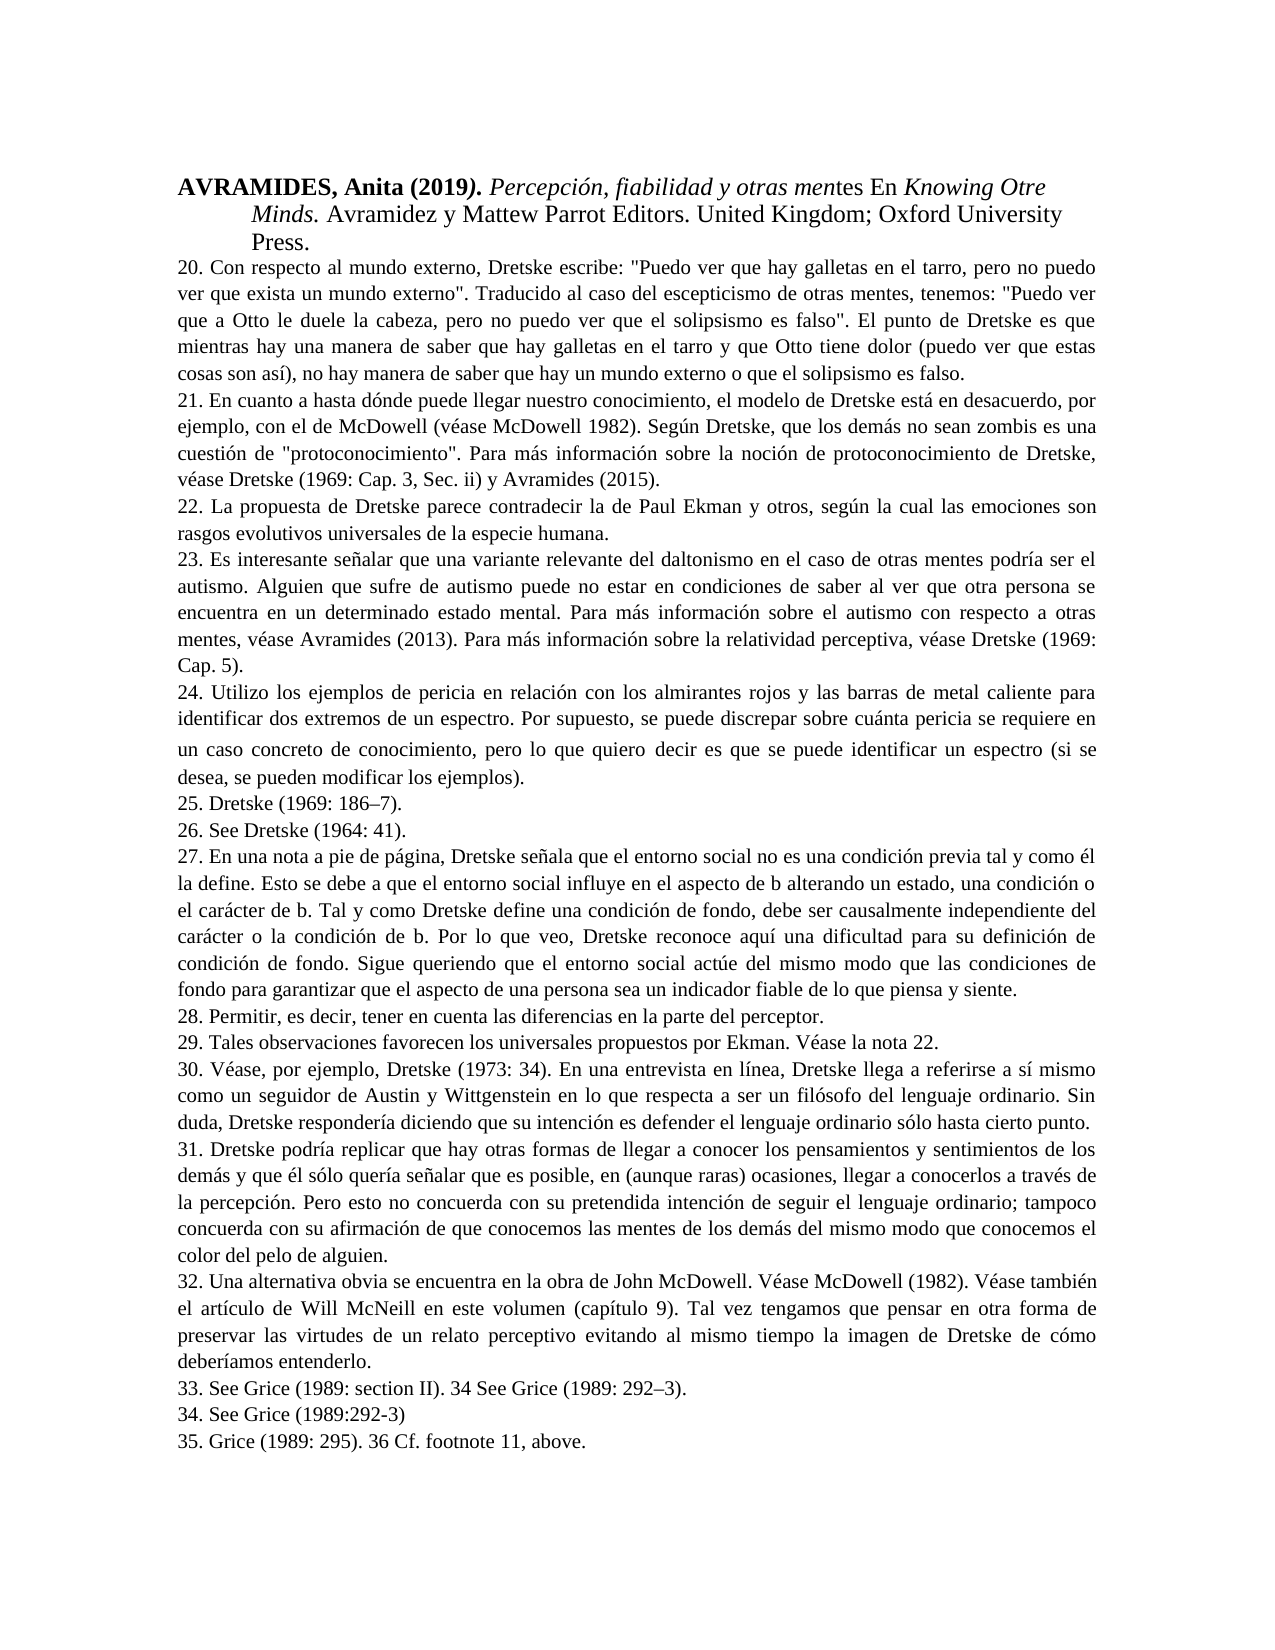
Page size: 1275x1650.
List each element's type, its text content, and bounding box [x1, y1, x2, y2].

text 31. Dretske podría replicar que hay otras formas de llegar a conocer los pensamientos y sentimientos de los demás y que él sólo quería señalar que es posible, en (aunque raras) ocasiones, llegar a conocerlos a través de la percepción. Pero esto no concuerda con su pretendida intención de seguir el lenguaje ordinario; tampoco concuerda con su afirmación de que conocemos las mentes de los demás del mismo modo que conocemos el color del pelo de alguien. [177, 1137, 1098, 1267]
text 29. Tales observaciones favorecen los universales propuestos por Ekman. Véase la nota 22. [177, 1031, 1098, 1054]
text 23. Es interesante señalar que una variante relevante del daltonismo en el caso de otras mentes podría ser el autismo. Alguien que sufre de autismo puede no estar en condiciones de saber al ver que otra persona se encuentra en un determinado estado mental. Para más información sobre el autismo con respecto a otras mentes, véase Avramides (2013). Para más información sobre la relatividad perceptiva, véase Dretske (1969: Cap. 5). [177, 548, 1098, 677]
text 26. See Dretske (1964: 41). [177, 819, 1098, 842]
text 28. Permitir, es decir, tener en cuenta las diferencias en la parte del perceptor. [177, 1005, 1098, 1028]
text 34. See Grice (1989:292-3) [177, 1403, 1098, 1426]
text 21. En cuanto a hasta dónde puede llegar nuestro conocimiento, el modelo de Dretske está en desacuerdo, por ejemplo, con el de McDowell (véase McDowell 1982). Según Dretske, que los demás no sean zombis es una cuestión de "protoconocimiento". Para más información sobre la noción de protoconocimiento de Dretske, véase Dretske (1969: Cap. 3, Sec. ii) y Avramides (2015). [177, 388, 1098, 491]
text 32. Una alternativa obvia se encuentra en la obra de John McDowell. Véase McDowell (1982). Véase también el artículo de Will McNeill en este volumen (capítulo 9). Tal vez tengamos que pensar en otra forma de preservar las virtudes de un relato perceptivo evitando al mismo tiempo la imagen de Dretske de cómo deberíamos entenderlo. [177, 1270, 1098, 1373]
text AVRAMIDES, Anita (2019). Percepción, fiabilidad y otras mentes En Knowing Otre Minds. Avramidez y Mattew Parrot Editors. United Kingdom; Oxford University Press. [177, 173, 1098, 256]
text 33. See Grice (1989: section II). 34 See Grice (1989: 292–3). [177, 1377, 1098, 1400]
text 20. Con respecto al mundo externo, Dretske escribe: "Puedo ver que hay galletas en el tarro, pero no puedo ver que exista un mundo externo". Traducido al caso del escepticismo de otras mentes, tenemos: "Puedo ver que a Otto le duele la cabeza, pero no puedo ver que el solipsismo es falso". El punto de Dretske es que mientras hay una manera de saber que hay galletas en el tarro y que Otto tiene dolor (puedo ver que estas cosas son así), no hay manera de saber que hay un mundo externo o que el solipsismo es falso. [177, 256, 1098, 385]
text 35. Grice (1989: 295). 36 Cf. footnote 11, above. [177, 1430, 1098, 1453]
text 24. Utilizo los ejemplos de pericia en relación con los almirantes rojos y las barras de metal caliente para identificar dos extremos de un espectro. Por supuesto, se puede discrepar sobre cuánta pericia se requiere en un caso concreto de conocimiento, pero lo que quiero decir es que se puede identificar un espectro (si se desea, se pueden modificar los ejemplos). [177, 681, 1098, 789]
text 22. La propuesta de Dretske parece contradecir la de Paul Ekman y otros, según la cual las emociones son rasgos evolutivos universales de la especie humana. [177, 495, 1098, 544]
text 25. Dretske (1969: 186–7). [177, 792, 1098, 815]
text 30. Véase, por ejemplo, Dretske (1973: 34). En una entrevista en línea, Dretske llega a referirse a sí mismo como un seguidor de Austin y Wittgenstein en lo que respecta a ser un filósofo del lenguaje ordinario. Sin duda, Dretske respondería diciendo que su intención es defender el lenguaje ordinario sólo hasta cierto punto. [177, 1058, 1098, 1134]
text 27. En una nota a pie de página, Dretske señala que el entorno social no es una condición previa tal y como él la define. Esto se debe a que el entorno social influye en el aspecto de b alterando un estado, una condición o el carácter de b. Tal y como Dretske define una condición de fondo, debe ser causalmente independiente del carácter o la condición de b. Por lo que veo, Dretske reconoce aquí una dificultad para su definición de condición de fondo. Sigue queriendo que el entorno social actúe del mismo modo que las condiciones de fondo para garantizar que el aspecto de una persona sea un indicador fiable de lo que piensa y siente. [177, 845, 1098, 1001]
